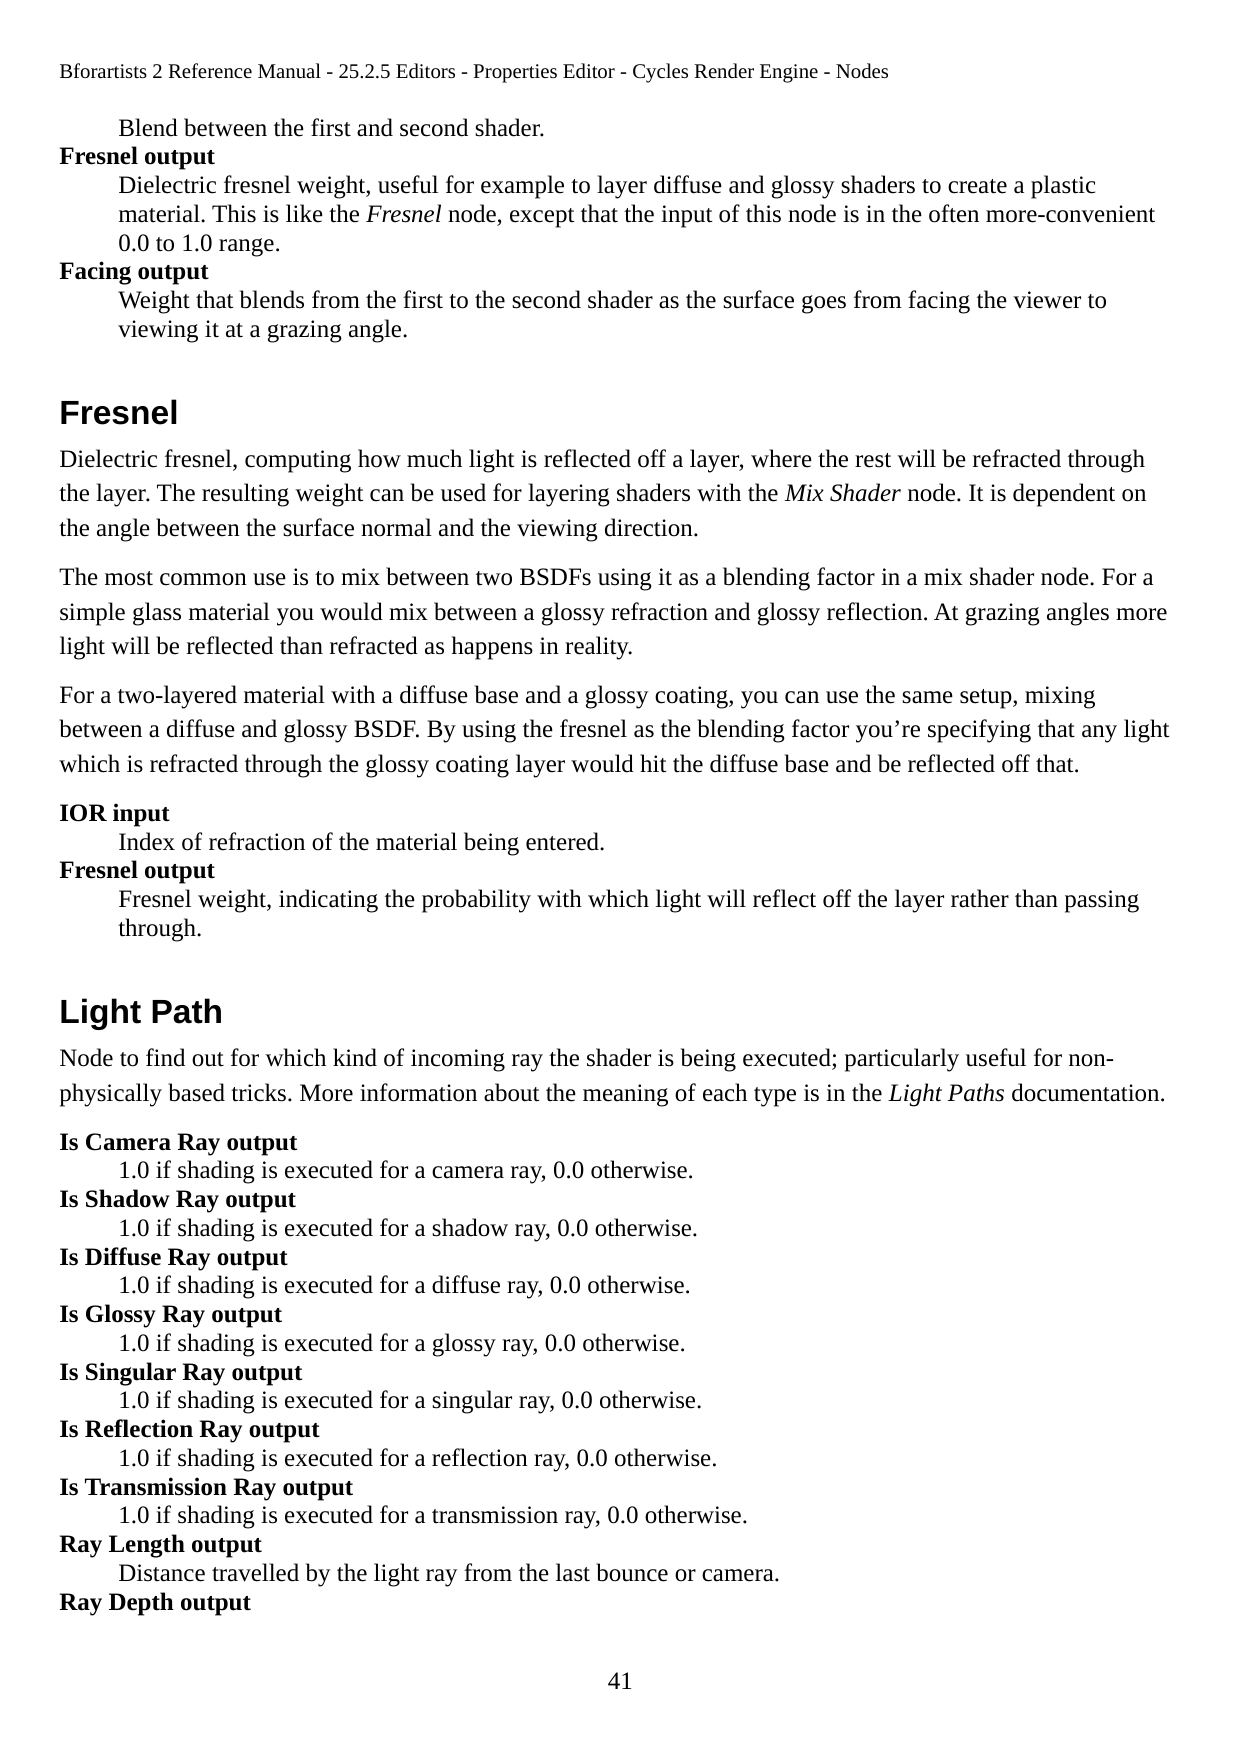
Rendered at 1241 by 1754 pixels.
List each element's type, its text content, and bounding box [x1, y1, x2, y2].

list Distance travelled by the light ray from the last bounce or camera. [118, 1558, 1181, 1587]
subtitle Fresnel output [59, 141, 1181, 170]
list Dielectric fresnel weight, useful for example to layer diffuse and glossy shaders to create a plastic material. This is like the Fresnel node, except that the input of this node is in the often more-convenient 0.0 to 1.0 range. [118, 170, 1181, 256]
list Weight that blends from the first to the second shader as the surface goes from facing the viewer to viewing it at a grazing angle. [118, 285, 1181, 343]
subtitle Is Camera Ray output [59, 1127, 1181, 1156]
subtitle Fresnel output [59, 856, 1181, 884]
list 1.0 if shading is executed for a transmission ray, 0.0 otherwise. [118, 1501, 1181, 1529]
subtitle IOR input [59, 798, 1181, 827]
subtitle Fresnel [59, 393, 1181, 432]
list Blend between the first and second shader. [118, 113, 1181, 141]
list 1.0 if shading is executed for a reflection ray, 0.0 otherwise. [118, 1443, 1181, 1472]
text The most common use is to mix between two BSDFs using it as a blending factor in a mix shader node. For a simple glass material you would mix between a glossy refraction and glossy reflection. At grazing angles more light will be reflected than refracted as happens in reality. [59, 562, 1181, 660]
subtitle Is Glossy Ray output [59, 1299, 1181, 1328]
list Index of refraction of the material being entered. [118, 827, 1181, 856]
list 1.0 if shading is executed for a shadow ray, 0.0 otherwise. [118, 1213, 1181, 1242]
list 1.0 if shading is executed for a diffuse ray, 0.0 otherwise. [118, 1271, 1181, 1299]
list 1.0 if shading is executed for a camera ray, 0.0 otherwise. [118, 1156, 1181, 1184]
list 1.0 if shading is executed for a glossy ray, 0.0 otherwise. [118, 1328, 1181, 1357]
subtitle Ray Depth output [59, 1587, 1181, 1616]
subtitle Ray Length output [59, 1529, 1181, 1558]
text Dielectric fresnel, computing how much light is reflected off a layer, where the rest will be refracted through the layer. The resulting weight can be used for layering shaders with the Mix Shader node. It is dependent on the angle between the surface normal and the viewing direction. [59, 444, 1181, 542]
list 1.0 if shading is executed for a singular ray, 0.0 otherwise. [118, 1386, 1181, 1414]
list Fresnel weight, indicating the probability with which light will reflect off the layer rather than passing through. [118, 884, 1181, 942]
subtitle Is Singular Ray output [59, 1357, 1181, 1386]
subtitle Is Diffuse Ray output [59, 1242, 1181, 1271]
subtitle Facing output [59, 256, 1181, 285]
text Node to find out for which kind of incoming ray the shader is being executed; particularly useful for non-physically based tricks. More information about the meaning of each type is in the Light Paths documentation. [59, 1043, 1181, 1107]
subtitle Is Transmission Ray output [59, 1472, 1181, 1501]
subtitle Is Reflection Ray output [59, 1414, 1181, 1443]
subtitle Light Path [59, 992, 1181, 1031]
subtitle Is Shadow Ray output [59, 1184, 1181, 1213]
text For a two-layered material with a diffuse base and a glossy coating, you can use the same setup, mixing between a diffuse and glossy BSDF. By using the fresnel as the blending factor you’re specifying that any light which is refracted through the glossy coating layer would hit the diffuse base and be reflected off that. [59, 680, 1181, 778]
